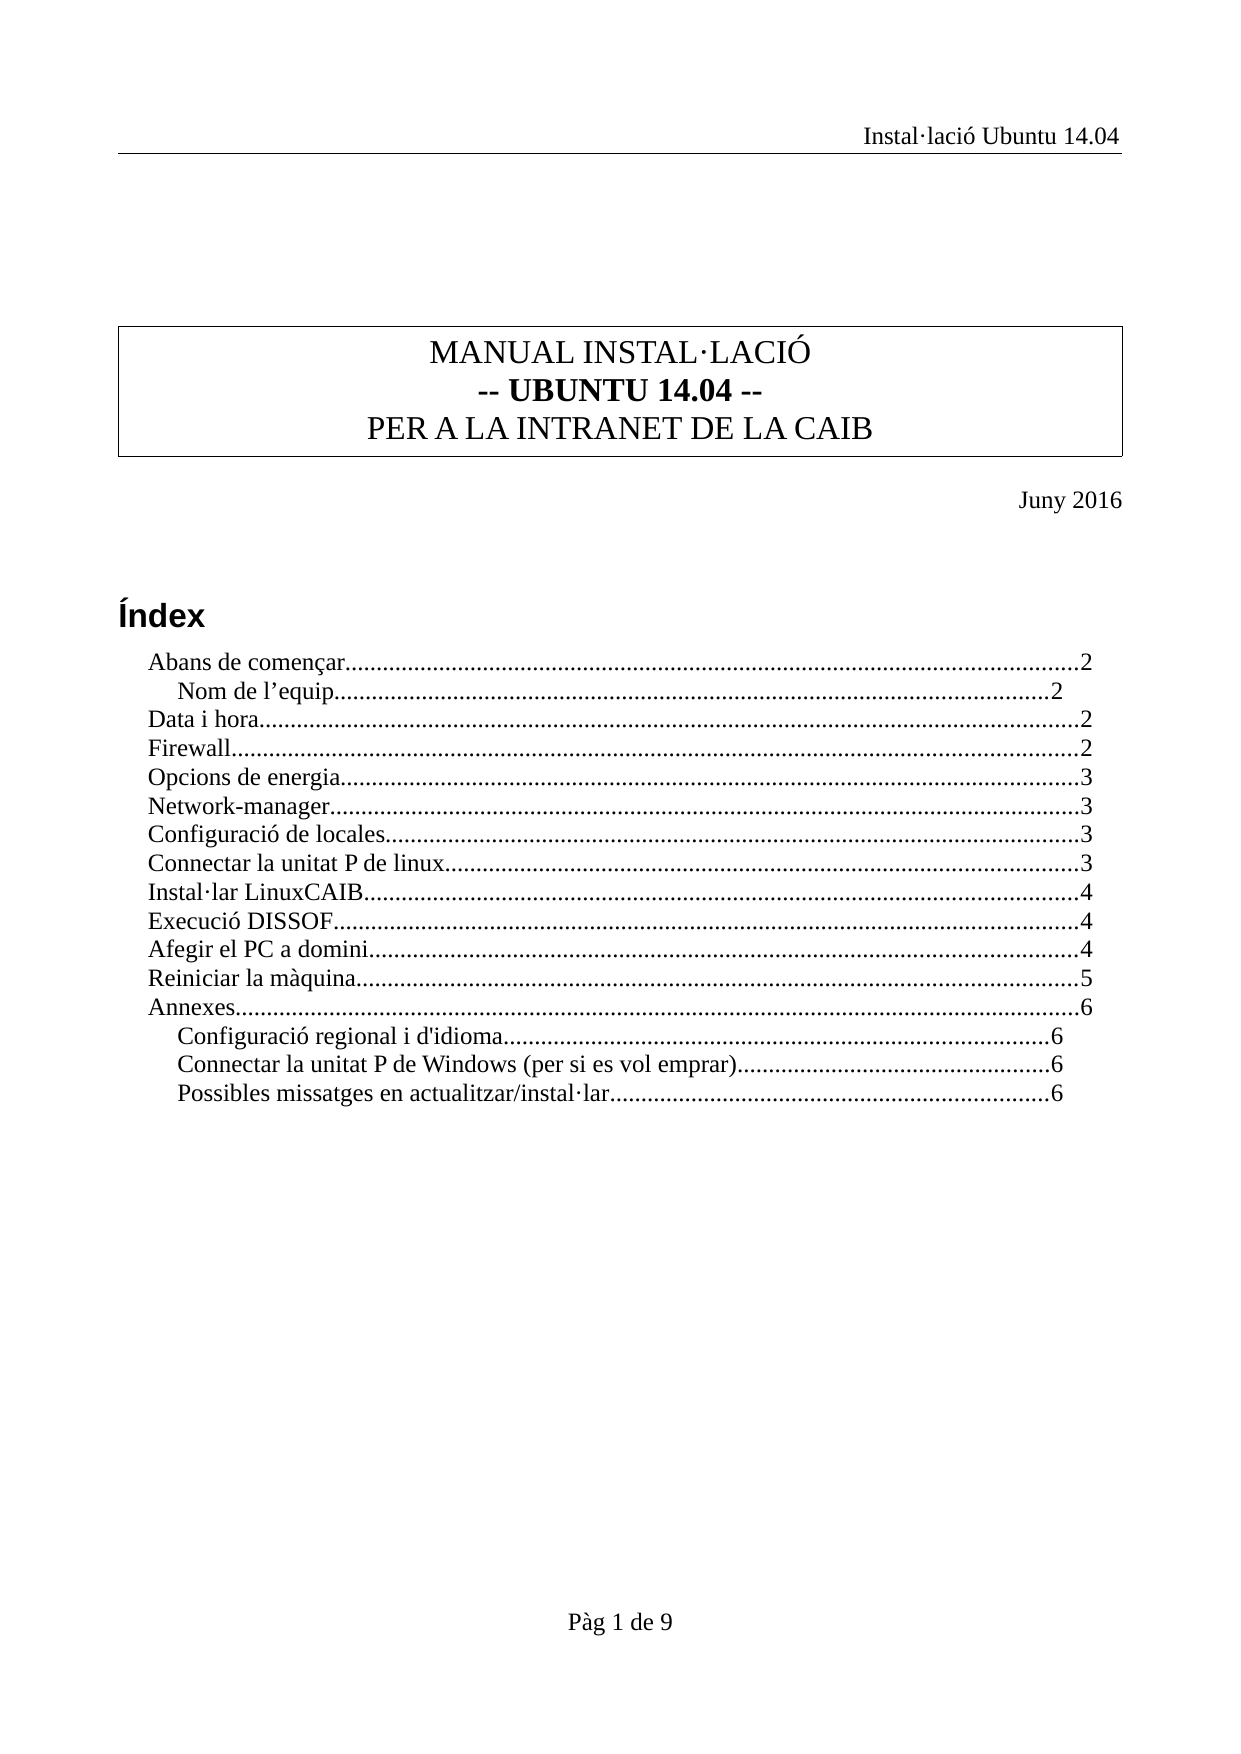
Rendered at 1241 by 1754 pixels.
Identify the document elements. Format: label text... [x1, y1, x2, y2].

text Execució DISSOF 4 [148, 906, 1122, 934]
text Abans de començar 2 [148, 647, 1122, 676]
text Connectar la unitat P de Windows (per si es vol emprar) 6 [177, 1049, 1122, 1078]
text Configuració regional i d'idioma 6 [177, 1021, 1122, 1049]
text Possibles missatges en actualitzar/instal·lar 6 [177, 1078, 1122, 1107]
text Reiniciar la màquina. 5 [148, 963, 1122, 992]
text Nom de l’equip 2 [177, 676, 1122, 704]
text Afegir el PC a domini 4 [148, 934, 1122, 963]
text Annexes 6 [148, 992, 1122, 1021]
text Juny 2016 [118, 485, 1122, 513]
subtitle Índex [118, 596, 1122, 634]
table_header MANUAL INSTAL·LACIÓ -- UBUNTU 14.04 -- PER A LA INTRANET DE LA CAIB [119, 327, 1122, 456]
text Configuració de locales 3 [148, 819, 1122, 848]
text Data i hora 2 [148, 704, 1122, 733]
text Firewall 2 [148, 733, 1122, 762]
text Instal·lar LinuxCAIB 4 [148, 877, 1122, 906]
text Opcions de energia 3 [148, 762, 1122, 791]
text Connectar la unitat P de linux 3 [148, 848, 1122, 877]
text Network-manager 3 [148, 791, 1122, 819]
